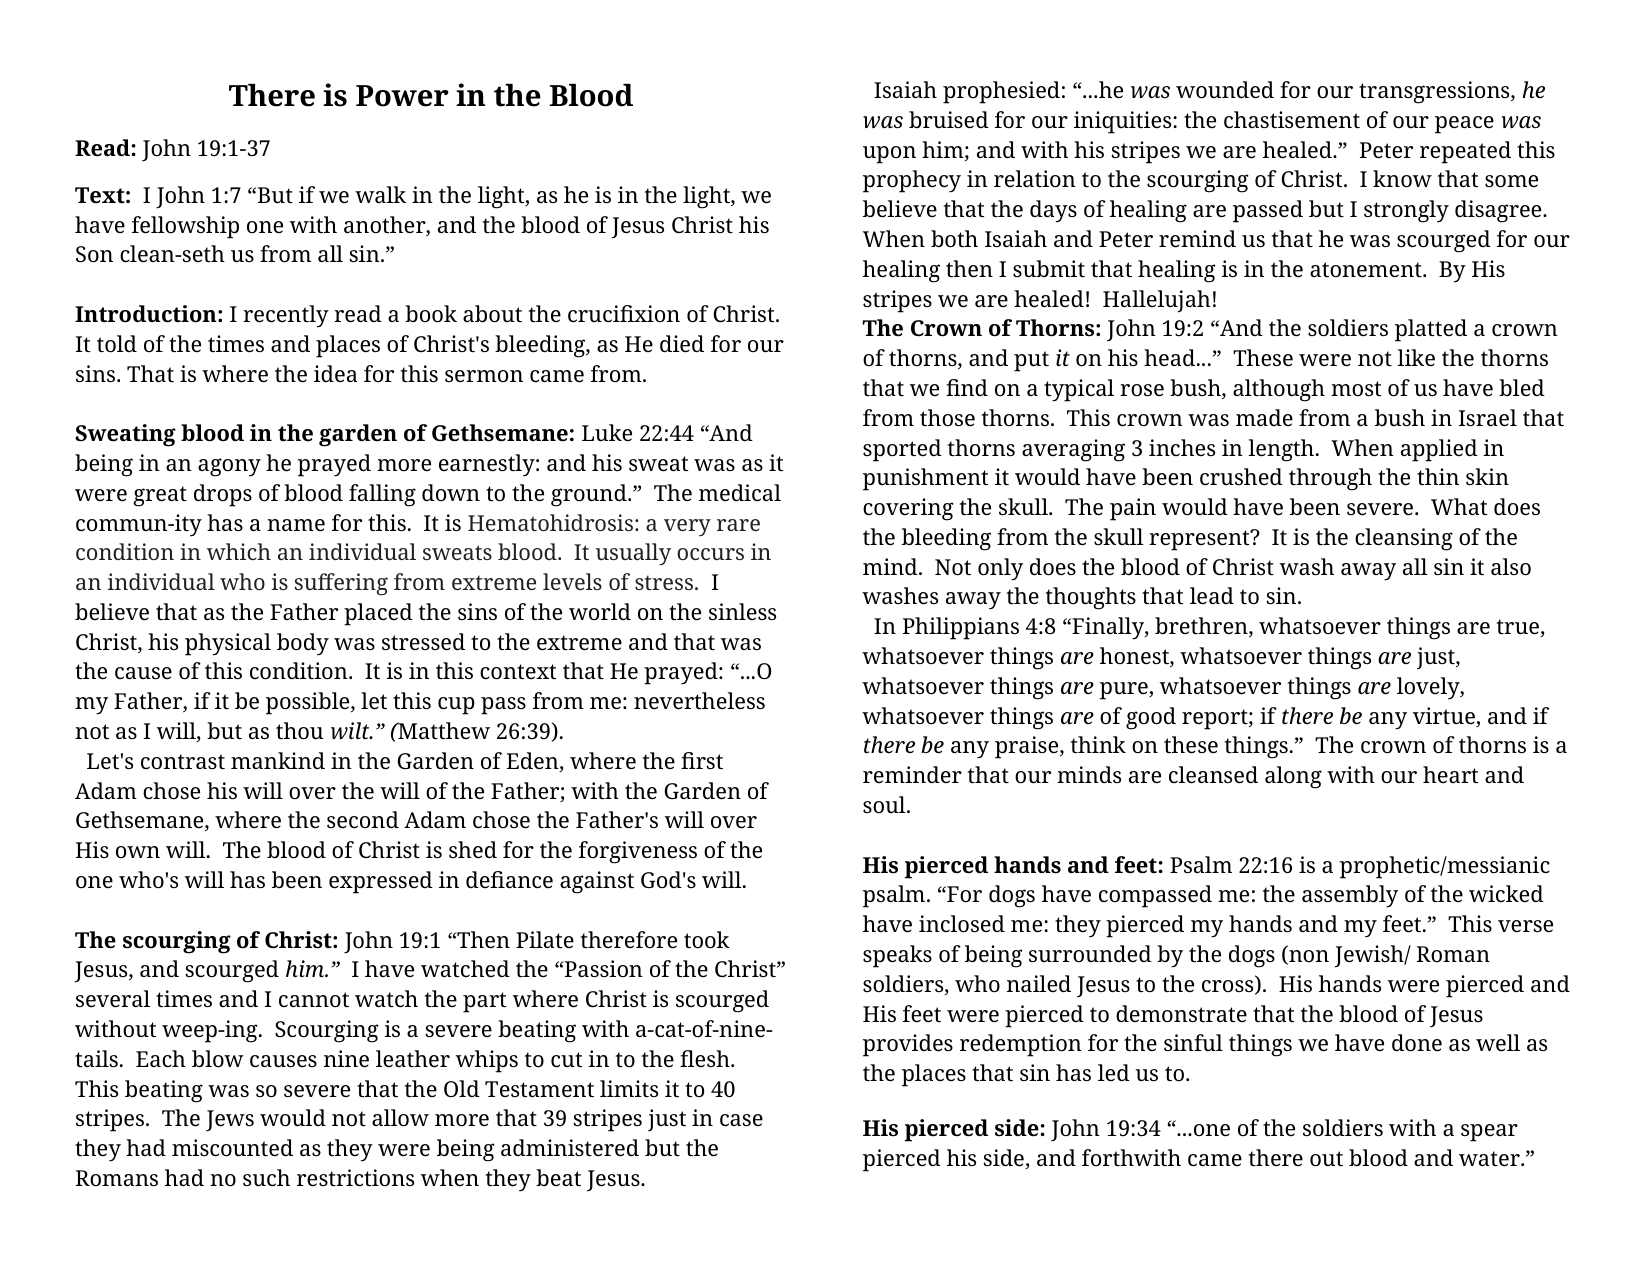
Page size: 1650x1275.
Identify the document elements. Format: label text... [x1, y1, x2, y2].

text The scourging of Christ: John 19:1 “Then Pilate therefore took Jesus, and scourged him.” I have watched the “Passion of the Christ” several times and I cannot watch the part where Christ is scourged without weep-ing. Scourging is a severe beating with a-cat-of-nine-tails. Each blow causes nine leather whips to cut in to the flesh. This beating was so severe that the Old Testament limits it to 40 stripes. The Jews would not allow more that 39 stripes just in case they had miscounted as they were being administered but the Romans had no such restrictions when they beat Jesus. [75, 924, 787, 1193]
text Isaiah prophesied: “...he was wounded for our transgressions, he was bruised for our iniquities: the chastisement of our peace was upon him; and with his stripes we are healed.” Peter repeated this prophecy in relation to the scourging of Christ. I know that some believe that the days of healing are passed but I strongly disagree. When both Isaiah and Peter remind us that he was scourged for our healing then I submit that healing is in the atonement. By His stripes we are healed! Hallelujah! [862, 75, 1575, 313]
text Text: I John 1:7 “But if we walk in the light, as he is in the light, we have fellowship one with another, and the blood of Jesus Christ his Son clean-seth us from all sin.” [75, 180, 787, 269]
text His pierced hands and feet: Psalm 22:16 is a prophetic/messianic psalm. “For dogs have compassed me: the assembly of the wicked have inclosed me: they pierced my hands and my feet.” This verse speaks of being surrounded by the dogs (non Jewish/ Roman soldiers, who nailed Jesus to the cross). His hands were pierced and His feet were pierced to demonstrate that the blood of Jesus provides redemption for the sinful things we have done as well as the places that sin has led us to. [862, 849, 1575, 1088]
text Introduction: I recently read a book about the crucifixion of Christ. It told of the times and places of Christ's bleeding, as He died for our sins. That is where the idea for this sermon came from. [75, 299, 787, 388]
text In Philippians 4:8 “Finally, brethren, whatsoever things are true, whatsoever things are honest, whatsoever things are just, whatsoever things are pure, whatsoever things are lovely, whatsoever things are of good report; if there be any virtue, and if there be any praise, think on these things.” The crown of thorns is a reminder that our minds are cleansed along with our heart and soul. [862, 611, 1575, 820]
text There is Power in the Blood [75, 75, 787, 115]
text Sweating blood in the garden of Gethsemane: Luke 22:44 “And being in an agony he prayed more earnestly: and his sweat was as it were great drops of blood falling down to the ground.” The medical commun-ity has a name for this. It is Hematohidrosis: a very rare condition in which an individual sweats blood. It usually occurs in an individual who is suffering from extreme levels of stress. I believe that as the Father placed the sins of the world on the sinless Christ, his physical body was stressed to the extreme and that was the cause of this condition. It is in this context that He prayed: “...O my Father, if it be possible, let this cup pass from me: nevertheless not as I will, but as thou wilt.” (Matthew 26:39). [75, 418, 787, 746]
text Let's contrast mankind in the Garden of Eden, where the first Adam chose his will over the will of the Father; with the Garden of Gethsemane, where the second Adam chose the Father's will over His own will. The blood of Christ is shed for the forgiveness of the one who's will has been expressed in defiance against God's will. [75, 746, 787, 895]
text His pierced side: John 19:34 “...one of the soldiers with a spear pierced his side, and forthwith came there out blood and water.” [862, 1113, 1575, 1173]
text Read: John 19:1-37 [75, 133, 787, 163]
text The Crown of Thorns: John 19:2 “And the soldiers platted a crown of thorns, and put it on his head...” These were not like the thorns that we find on a typical rose bush, although most of us have bled from those thorns. This crown was made from a bush in Israel that sported thorns averaging 3 inches in length. When applied in punishment it would have been crushed through the thin skin covering the skull. The pain would have been severe. What does the bleeding from the skull represent? It is the cleansing of the mind. Not only does the blood of Christ wash away all sin it also washes away the thoughts that lead to sin. [862, 313, 1575, 611]
